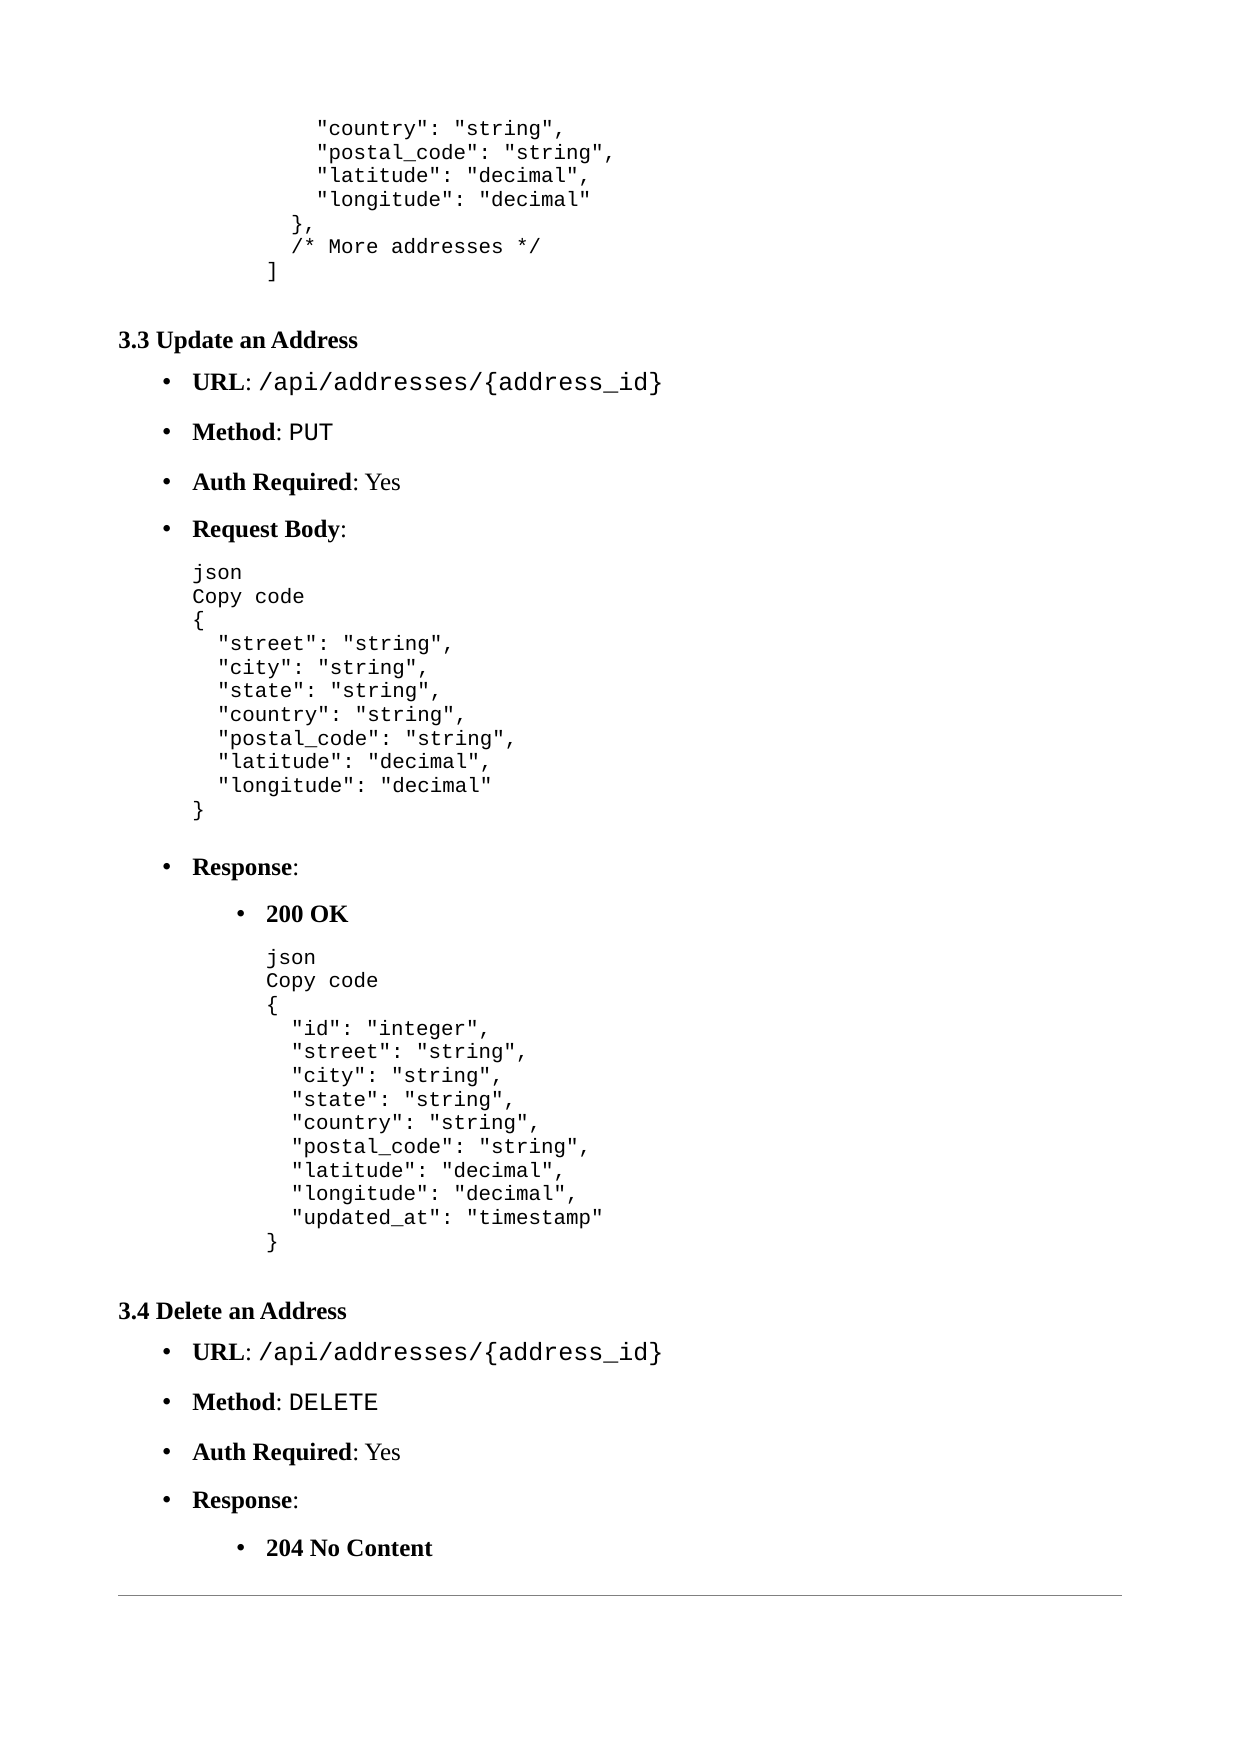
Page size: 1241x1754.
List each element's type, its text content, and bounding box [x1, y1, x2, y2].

list "street": "string", [162, 633, 1122, 657]
list Method: DELETE [162, 1387, 1122, 1418]
list "country": "string", [236, 118, 1122, 142]
list } [162, 798, 1122, 822]
list "longitude": "decimal" [236, 189, 1122, 213]
list 204 No Content [236, 1533, 1122, 1561]
list Response: [162, 852, 1122, 880]
list "country": "string", [162, 704, 1122, 728]
list "longitude": "decimal" [162, 775, 1122, 798]
list ] [236, 260, 1122, 284]
list json [236, 947, 1122, 971]
list 200 OK [236, 899, 1122, 928]
list "postal_code": "string", [236, 1136, 1122, 1160]
list "postal_code": "string", [162, 728, 1122, 751]
list Auth Required: Yes [162, 467, 1122, 496]
list Copy code [162, 586, 1122, 609]
list "id": "integer", [236, 1018, 1122, 1041]
list URL: /api/addresses/{address_id} [162, 1337, 1122, 1368]
list /* More addresses */ [236, 236, 1122, 260]
list "latitude": "decimal", [236, 1160, 1122, 1183]
list Copy code [236, 971, 1122, 994]
list Method: PUT [162, 417, 1122, 448]
list } [236, 1231, 1122, 1254]
list "longitude": "decimal", [236, 1183, 1122, 1207]
list URL: /api/addresses/{address_id} [162, 367, 1122, 398]
list Response: [162, 1485, 1122, 1514]
list Auth Required: Yes [162, 1437, 1122, 1466]
list { [236, 994, 1122, 1018]
list "country": "string", [236, 1112, 1122, 1136]
list "city": "string", [162, 657, 1122, 680]
list "city": "string", [236, 1065, 1122, 1089]
list "latitude": "decimal", [236, 165, 1122, 189]
list "postal_code": "string", [236, 142, 1122, 165]
list "latitude": "decimal", [162, 751, 1122, 775]
list Request Body: [162, 514, 1122, 543]
list "state": "string", [162, 680, 1122, 704]
list "state": "string", [236, 1089, 1122, 1112]
list "updated_at": "timestamp" [236, 1207, 1122, 1231]
list { [162, 609, 1122, 633]
list }, [236, 213, 1122, 236]
list json [162, 562, 1122, 586]
subtitle 3.3 Update an Address [118, 326, 1122, 354]
subtitle 3.4 Delete an Address [118, 1296, 1122, 1325]
list "street": "string", [236, 1041, 1122, 1065]
